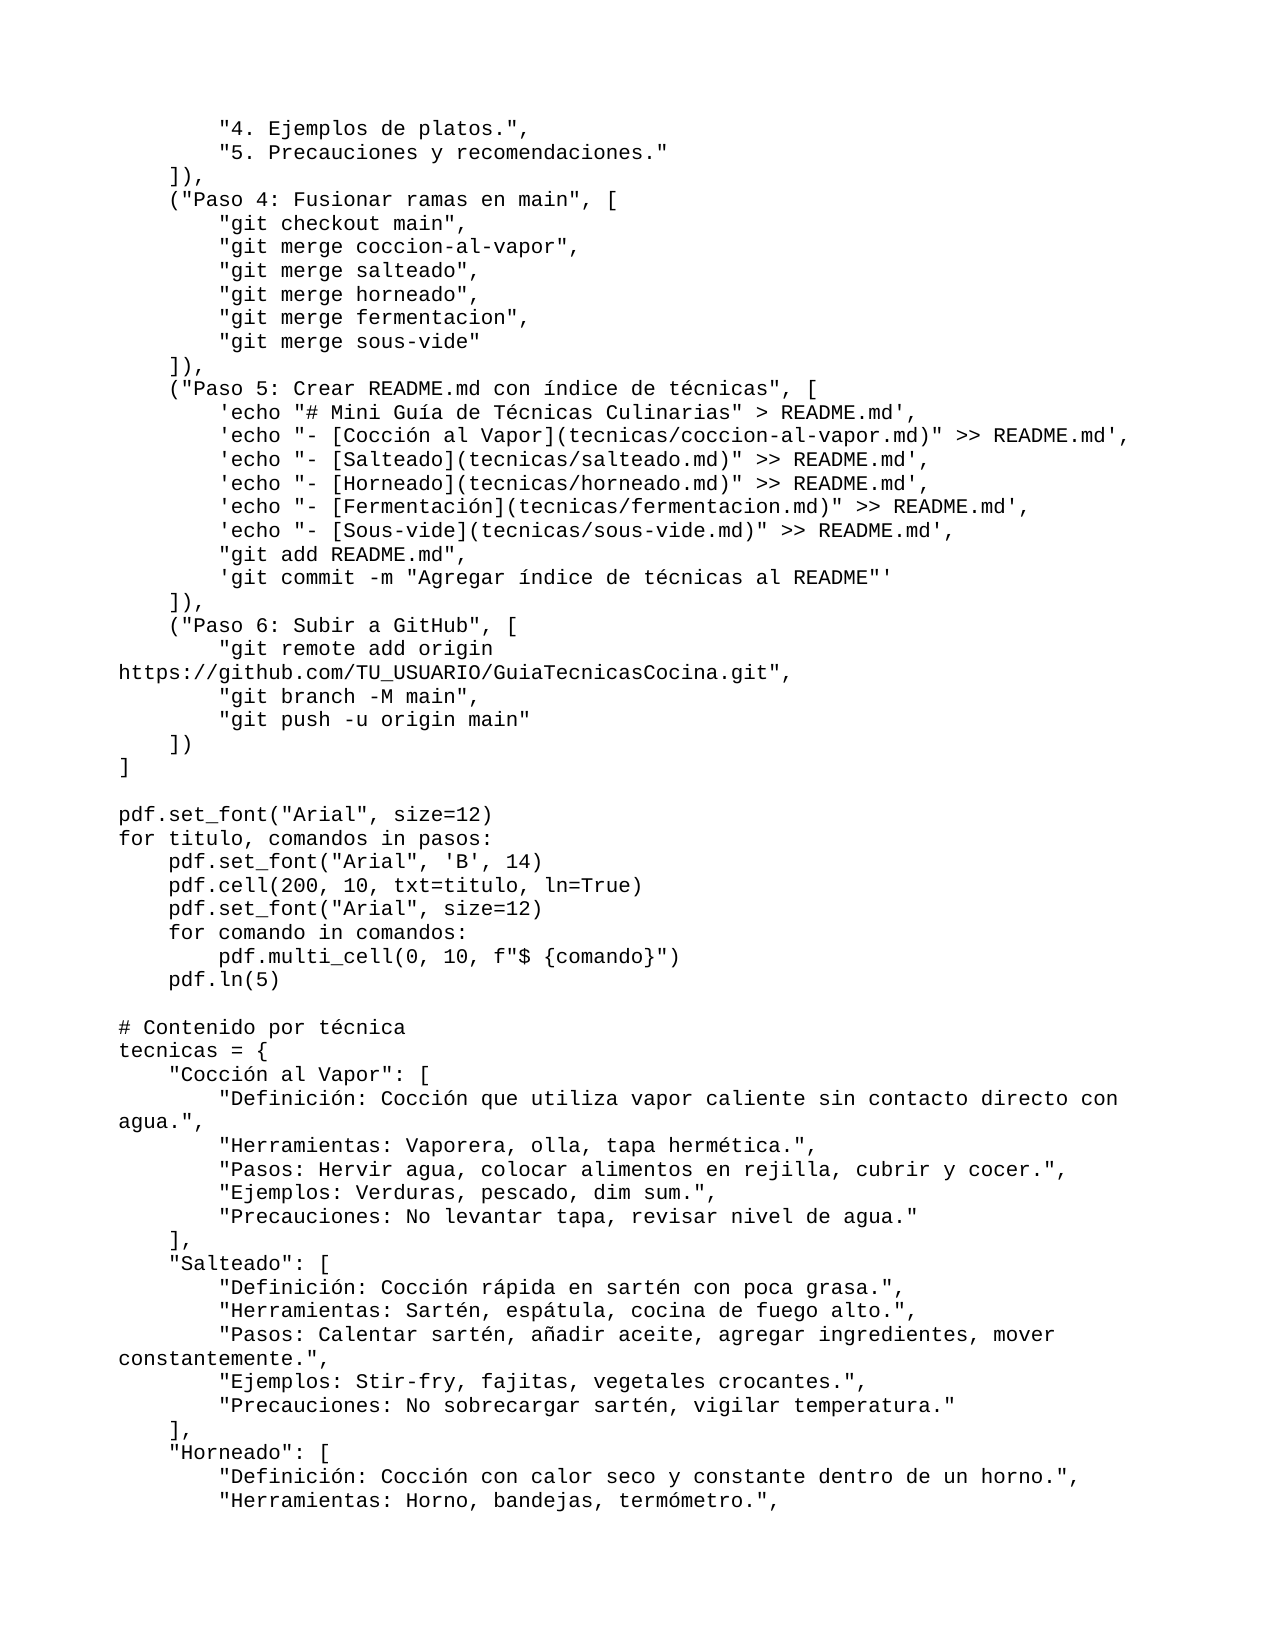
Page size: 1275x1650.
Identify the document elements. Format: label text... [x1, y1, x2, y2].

text "git remote add origin https://github.com/TU_USUARIO/GuiaTecnicasCocina.git", [118, 638, 1157, 686]
text pdf.multi_cell(0, 10, f"$ {comando}") [118, 946, 1157, 969]
text "git branch -M main", [118, 686, 1157, 709]
text "Herramientas: Sartén, espátula, cocina de fuego alto.", [118, 1300, 1157, 1324]
text "4. Ejemplos de platos.", [118, 118, 1157, 142]
text for titulo, comandos in pasos: [118, 827, 1157, 851]
text 'echo "- [Salteado](tecnicas/salteado.md)" >> README.md', [118, 449, 1157, 473]
text "git checkout main", [118, 213, 1157, 236]
text "git add README.md", [118, 544, 1157, 567]
text "git merge salteado", [118, 260, 1157, 284]
text 'echo "# Mini Guía de Técnicas Culinarias" > README.md', [118, 402, 1157, 426]
text "git merge coccion-al-vapor", [118, 236, 1157, 260]
text "Precauciones: No levantar tapa, revisar nivel de agua." [118, 1206, 1157, 1229]
text "Salteado": [ [118, 1253, 1157, 1277]
text "git merge horneado", [118, 284, 1157, 307]
text "Definición: Cocción rápida en sartén con poca grasa.", [118, 1277, 1157, 1300]
text ], [118, 1419, 1157, 1442]
text ]) [118, 733, 1157, 757]
text pdf.set_font("Arial", 'B', 14) [118, 851, 1157, 875]
text 'echo "- [Horneado](tecnicas/horneado.md)" >> README.md', [118, 473, 1157, 496]
text "git merge sous-vide" [118, 331, 1157, 354]
text "Herramientas: Vaporera, olla, tapa hermética.", [118, 1135, 1157, 1158]
text "Herramientas: Horno, bandejas, termómetro.", [118, 1489, 1157, 1513]
text "5. Precauciones y recomendaciones." [118, 142, 1157, 165]
text 'echo "- [Fermentación](tecnicas/fermentacion.md)" >> README.md', [118, 496, 1157, 520]
text "Cocción al Vapor": [ [118, 1064, 1157, 1088]
text ]), [118, 165, 1157, 189]
text ]), [118, 591, 1157, 615]
text for comando in comandos: [118, 922, 1157, 946]
text "Pasos: Calentar sartén, añadir aceite, agregar ingredientes, mover constantemente.", [118, 1324, 1157, 1371]
text pdf.cell(200, 10, txt=titulo, ln=True) [118, 875, 1157, 898]
text # Contenido por técnica [118, 1017, 1157, 1040]
text 'echo "- [Sous-vide](tecnicas/sous-vide.md)" >> README.md', [118, 520, 1157, 544]
text pdf.ln(5) [118, 969, 1157, 993]
text "Definición: Cocción con calor seco y constante dentro de un horno.", [118, 1466, 1157, 1489]
text ] [118, 757, 1157, 780]
text "Precauciones: No sobrecargar sartén, vigilar temperatura." [118, 1395, 1157, 1419]
text 'echo "- [Cocción al Vapor](tecnicas/coccion-al-vapor.md)" >> README.md', [118, 426, 1157, 449]
text tecnicas = { [118, 1040, 1157, 1064]
text "Definición: Cocción que utiliza vapor caliente sin contacto directo con agua.", [118, 1088, 1157, 1135]
text "Pasos: Hervir agua, colocar alimentos en rejilla, cubrir y cocer.", [118, 1158, 1157, 1182]
text ]), [118, 354, 1157, 378]
text pdf.set_font("Arial", size=12) [118, 804, 1157, 827]
text ("Paso 4: Fusionar ramas en main", [ [118, 189, 1157, 213]
text "Horneado": [ [118, 1442, 1157, 1466]
text "git merge fermentacion", [118, 307, 1157, 331]
text "Ejemplos: Verduras, pescado, dim sum.", [118, 1182, 1157, 1206]
text ], [118, 1229, 1157, 1253]
text "Ejemplos: Stir-fry, fajitas, vegetales crocantes.", [118, 1371, 1157, 1395]
text "git push -u origin main" [118, 709, 1157, 733]
text pdf.set_font("Arial", size=12) [118, 898, 1157, 922]
text ("Paso 6: Subir a GitHub", [ [118, 615, 1157, 638]
text 'git commit -m "Agregar índice de técnicas al README"' [118, 567, 1157, 591]
text ("Paso 5: Crear README.md con índice de técnicas", [ [118, 378, 1157, 402]
